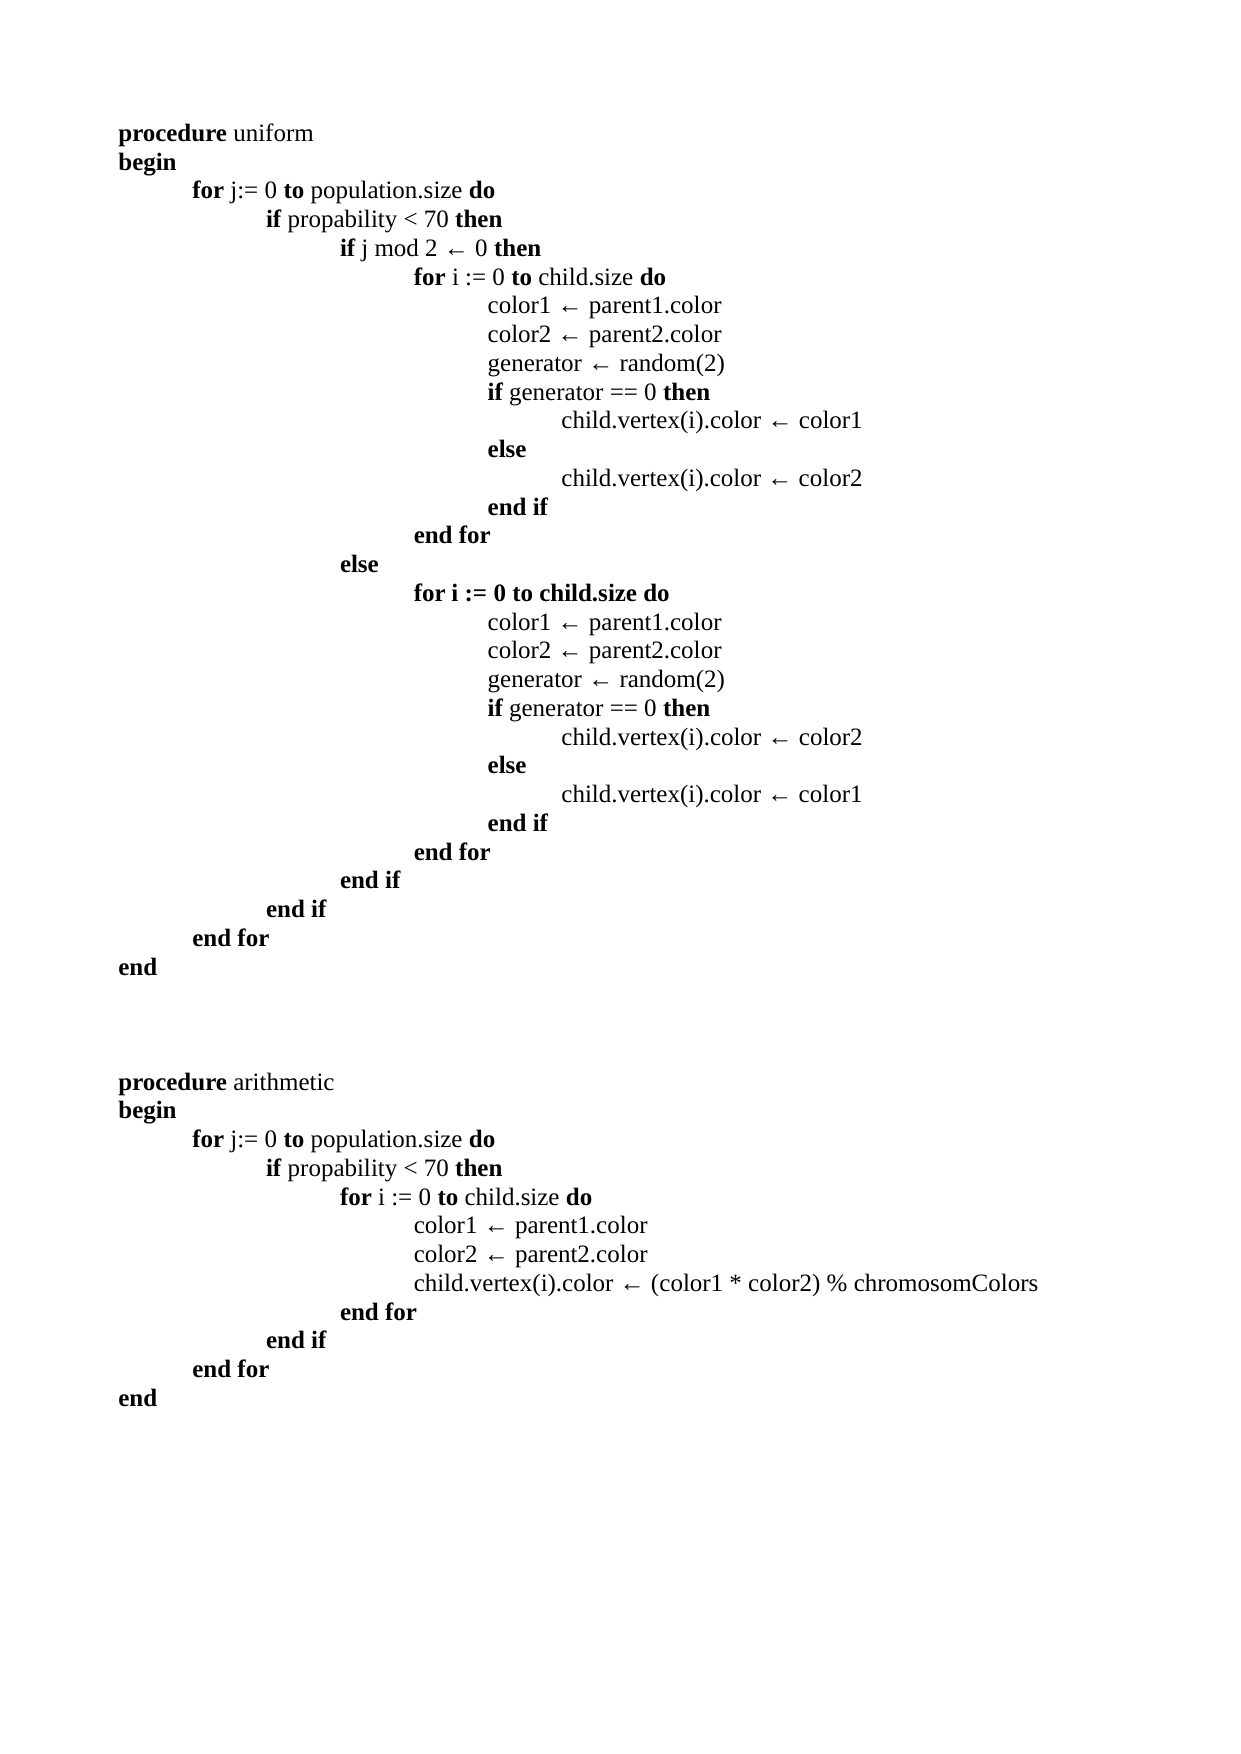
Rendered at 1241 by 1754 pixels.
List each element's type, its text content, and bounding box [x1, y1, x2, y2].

text end for [118, 837, 1122, 866]
text end for [118, 1297, 1122, 1326]
text if generator == 0 then [118, 693, 1122, 722]
text child.vertex(i).color ← color1 [118, 779, 1122, 808]
text end if [118, 492, 1122, 521]
text if propability < 70 then [118, 204, 1122, 233]
text generator ← random(2) [118, 348, 1122, 377]
text if j mod 2 ← 0 then [118, 233, 1122, 262]
text child.vertex(i).color ← color2 [118, 722, 1122, 751]
text end if [118, 866, 1122, 894]
text for j:= 0 to population.size do [118, 176, 1122, 204]
text end if [118, 1326, 1122, 1354]
text child.vertex(i).color ← color1 [118, 406, 1122, 434]
text end for [118, 521, 1122, 549]
text for i := 0 to child.size do [118, 262, 1122, 291]
text end [118, 952, 1122, 981]
text procedure arithmetic [118, 1067, 1122, 1096]
text color2 ← parent2.color [118, 636, 1122, 664]
text color2 ← parent2.color [118, 1239, 1122, 1268]
text generator ← random(2) [118, 664, 1122, 693]
text end [118, 1383, 1122, 1412]
text if generator == 0 then [118, 377, 1122, 406]
text for j:= 0 to population.size do [118, 1124, 1122, 1153]
text end for [118, 923, 1122, 952]
text else [118, 549, 1122, 578]
text else [118, 434, 1122, 463]
text begin [118, 1096, 1122, 1124]
text for i := 0 to child.size do [118, 1182, 1122, 1211]
text child.vertex(i).color ← color2 [118, 463, 1122, 492]
text begin [118, 147, 1122, 176]
text else [118, 751, 1122, 779]
text procedure uniform [118, 118, 1122, 147]
text end if [118, 894, 1122, 923]
text end for [118, 1354, 1122, 1383]
text for i := 0 to child.size do [118, 578, 1122, 607]
text child.vertex(i).color ← (color1 * color2) % chromosomColors [118, 1268, 1122, 1297]
text color2 ← parent2.color [118, 319, 1122, 348]
text color1 ← parent1.color [118, 1211, 1122, 1239]
text end if [118, 808, 1122, 837]
text color1 ← parent1.color [118, 607, 1122, 636]
text color1 ← parent1.color [118, 291, 1122, 319]
text if propability < 70 then [118, 1153, 1122, 1182]
